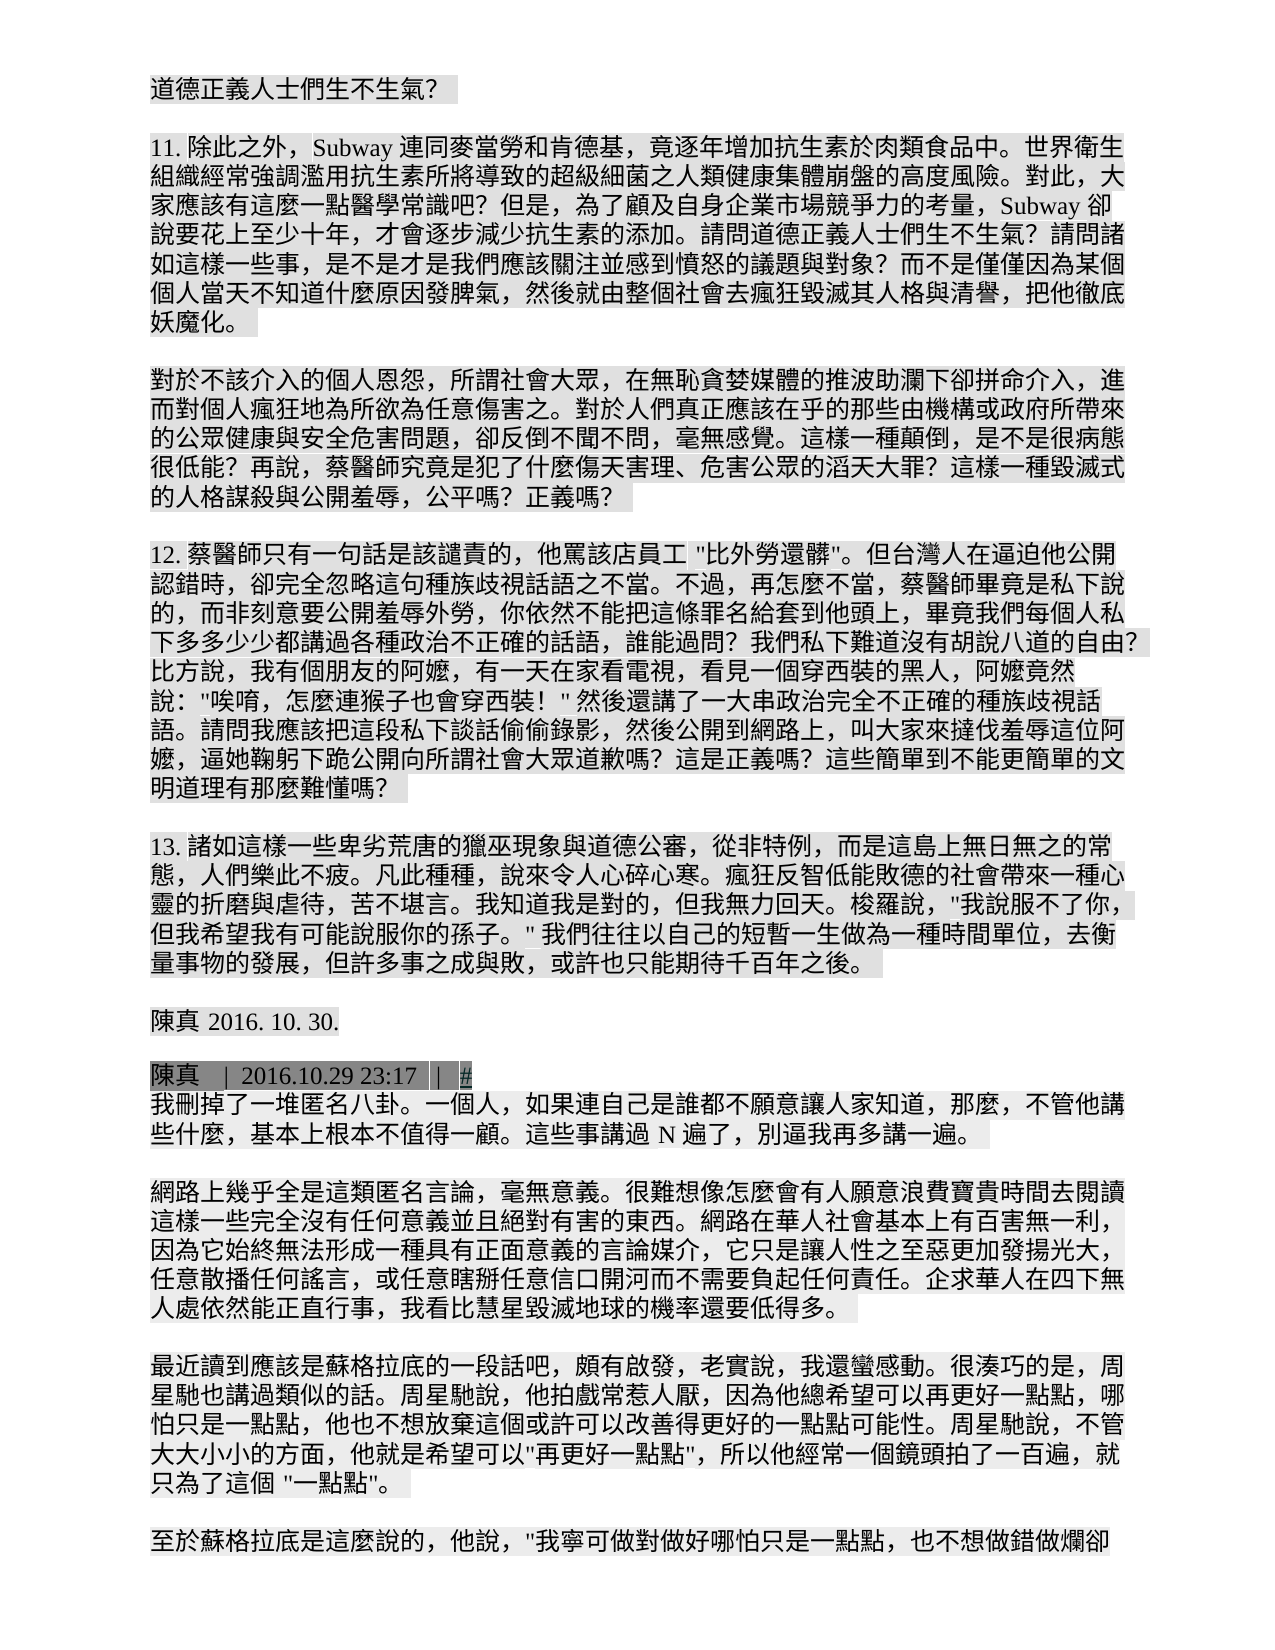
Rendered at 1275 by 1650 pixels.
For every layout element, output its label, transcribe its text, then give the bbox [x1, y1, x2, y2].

text 陳真 | 2016.10.29 23:17 | # [150, 1061, 1125, 1091]
text 我刪掉了一堆匿名八卦。一個人，如果連自己是誰都不願意讓人家知道，那麼，不管他講些什麼，基本上根本不值得一顧。這些事講過 N 遍了，別逼我再多講一遍。 網路上幾乎全是這類匿名言論，毫無意義。很難想像怎麼會有人願意浪費寶貴時間去閱讀這樣一些完全沒有任何意義並且絕對有害的東西。網路在華人社會基本上有百害無一利，因為它始終無法形成一種具有正面意義的言論媒介，它只是讓人性之至惡更加發揚光大，任意散播任何謠言，或任意瞎掰任意信口開河而不需要負起任何責任。企求華人在四下無人處依然能正直行事，我看比慧星毀滅地球的機率還要低得多。 最近讀到應該是蘇格拉底的一段話吧，頗有啟發，老實說，我還蠻感動。很湊巧的是，周星馳也講過類似的話。周星馳說，他拍戲常惹人厭，因為他總希望可以再更好一點點，哪怕只是一點點，他也不想放棄這個或許可以改善得更好的一點點可能性。周星馳說，不管大大小小的方面，他就是希望可以"再更好一點點"，所以他經常一個鏡頭拍了一百遍，就只為了這個 "一點點"。 至於蘇格拉底是這麼說的，他說，"我寧可做對做好哪怕只是一點點，也不想做錯做爛卻做了很多。" 我相信，倘若我可以把哪怕只是一個字寫好，我就能寫出一整個世界。 有一天，一群朋友去拜訪福婁拜(Gustave Flaubert)，福婁拜寒喧幾句後就說他得工作，他正忙著寫 "包法利夫人"，於是留下朋友們，自己溜進書房工作。直到晚餐時刻，福婁拜才出房們。朋友們說，寫得如何啊？進度還好吧。福婁拜說，嗯，還不錯，我給昨天寫好的東西加了一個逗號。 隔天，朋友們又來了。福婁拜又說要忙著寫書，於是又溜進書房用功。晚餐時刻才又出現。朋友們說，怎麼樣，靈感還不錯吧，寫得還好嗎？福婁拜說：嗯，還不錯，我把昨天加上去的那個標點符號又刪掉了。 常想起這個真實故事，很感動，就只為了這麼一點點。雖然只是一點點，但做對做好也許更重要。特別是在一些重要的東西上，人還是不要便宜行事比較好，舉頭三尺不一定有神明，也許神明就住在哪怕只是一個標點符號上。 [150, 1091, 1125, 1556]
text https://goo.gl/1RkJ6R https://goo.gl/ugOmTK https://goo.gl/wcHeVh 在典型台式媒體連續數天的瘋狂傳播下，就算你不想知道這些絲毫不具新聞價值的私人八卦，大部份人應該也都知道上面這些事。 住這島上，常感沮喪，我的道德感似乎和絕大多數台灣人長得很不一樣；當孤獨無言與誤解到一種程度，往往就只能逃回洞穴療傷止痛，對古人訴說，彷彿他們還活著。 我知道我是對的，但我無力可回天。 你能不能想像自己是一種極端異類？所思所想所好所惡以及一切感動與憤怒，往往與人們截然不同，甚至恰恰相反。我覺得極端重要的，人們視若敝屣。反之亦然，人們所關切者，我通常興趣缺缺。在一個社會裏，居於極少數者很容易了解主流一方之想法與情感，畢竟從小到大天天如雷灌耳，但反之卻不然，主流一方往往無從理解、當然也不屑理解異類的思維與惆悵；一部份是因為，居於極少數一方的想法與情感，因其罕於聽聞，故而難以訴說，難道你有可能對著每一個人從頭訴說千年？ 與其說我 "知道" 我是對的，不如說我 "看到"。我能看見美的和醜的，無須思維，美醜立現，可人們並不這麼看。同樣一個星球，你我所見大不同。 我相信不同物種之間的溝通是有其極限的，而這個極限就顯現在視覺上。當我 "看見" 某個東西很美或很醜，你不解，問說美醜在哪？我只能無語。言語有可能改變視覺嗎？哲學家得告訴自己說 "有可能"，若非如此，哲學將從此不再值得議論。使徒同樣也得告訴自己說 "有可能"，若非如此，宗教將不復存在。究竟言語有無可能改變視覺，惟天知曉。 可確定的一點是，不管有無可能改變視覺，語言終究蒼白無力。所有重要事物一旦來到嘴邊，便顯得貧乏瑣碎而可笑，你越是去說它，真理似乎就漂離得越遠。也許我們終究只能在這 "第一課" 上原地踏步而難以跨越分毫。過了這座山，便是另一個世界了，但要跨過它，卻非關言語。蘇格拉底說，"詩人是上帝的詮釋者"。但你光詮釋，難道上帝國就會在眾人眼前自動顯現？ 以上這些夢囈廢話，跳過即可，與底下無關。原本只是想說說這件本不該成為新聞的個人事物。 一直想寫封貼郵票的信給事件中這位蔡醫師。我與他全然不識，只是想表達做為一個陌生人的支持與祝福，也許過兩天我就會寫了，當一個事情觸動我心，我自然就會去做它。我之所以想寫信給他是因為，我知道，我若是他，我會非常痛苦，甚至對人失去熱情、信任與希望。 越是淺顯之事，倘若都還需要解釋，那便無從言說了。你如何指證白雲滄桑、微風之美？你如何指證姦殺擄掠之醜陋？千言萬語從何說起？就姑且簡單這麼說吧： 1. 曾幾何時，人們居然有權力任意對著任何一個 "非公眾人物" 拍照、攝影，然後公諸於世，以所謂正義之名，召喚道德暴民與嗜血媒體，對之集體撻伐與道德公審；甚至斷章取義，根據片語隻字認定對方有錯，便可對之為所欲為，使之人格毀滅，全力妖魔化，甚至殃及家人，任意傷害、羞辱與抹黑。這樣一種社會，這樣一種人性，極其醜陋，令人心寒。如果你不覺醜陋，其實我也不知道究竟要怎麼說才有可能讓你 "看見" 醜陋。 2. 這位蔡醫師就算有錯，那樣一種微不足道的錯，各位捫心自問，難道你此生全然清白，連這麼微不足道的錯都不曾犯下？也許各位真的道德崇高到令我難以想像，但我自己卻完全沒有這個自信。老實說，我其實並不相信各位純潔得像白雪公主，因為我生活在這島上，每天一睜開眼出門辦事、幹活，從小到大，一路上所見所聞所遇到的各種狀況，往往都比蔡醫師這樣一種 "惡行" 恐怕還要更加惡劣千百萬倍。在這島上，人與人之間，若非極度自私與漠然，只要自己爽，全然不管他人死活，便是往往似乎有著天大仇恨。 這樣一種毫無秩序、你爭我奪、弱肉強食、看人大小眼的敗德社會，竟然卻又充斥著非常恐怖的道德暴民與道德公審風氣，整天四處尋找道德獵物，集體施暴，彷彿從中可以獲得嗜血快感。 3. 再說，一個人就算在私人之間犯了錯或什麼態度不好之類，社會大眾憑什麼過問？"社會大眾" 又是由誰組成？"社會大眾" 的成員難道個個道德崇高到我們必須向他們進行懺悔？天底下，人類歷史上，怎麼會出現這樣一種變態社會，居然把道德公審私人糾葛當成一種正義，當成一種常態。憑什麼我應該對著一個虛擬空洞的所謂 "社會大眾" 認錯、懺悔？難道這個社會沒有法律？我若有錯，法律制裁不了我嗎？法律之外的私人是非領域，應該隨時隨地任人四處揪出獵物來進行道德公審並任意傷害與毀滅之嗎？ 一個社會，每天必然有數以億萬計的無數私人恩怨是非，難道我們打算建立這樣一種瘋狂的、文革式的道德公審社會，看下回抓到誰，誰倒霉，成為瘋狂嗜血群眾的祭品，成為低能敗德媒體的炒作斂財工具，而這一切變態病態卑鄙無恥的恐怖敗德，居然全以正義之名而樂此不疲。 4. 倘若一個社會，任何人居然可以任意對著任何一個 "非公眾人物" 拍照攝影，然後在網路上公開散布，我想請問的是，哪一個人的私下言行經得起這種考驗？哪一個人的私下言行足以公諸於世而不會招來難堪與誤解？乃至招來鋪天蓋地的人格毀滅？ 5. 再者，哪一個現代文明社會可以容許甚至讚賞這樣一種侵權抹黑與文革式公審？不但揪眾進行道德公審，而且居然可以公開任意傷害之。哪一個現代文明社會能認同這樣的卑鄙惡行？如果有人說他可以認同，請向我報名，我願意免費對你蒐證，我保證可以讓任何一個人身敗名裂。 6. 任何個別人事物終究是神聖的，難以過問的。若真有錯，犯錯者難道不是應該讓恩怨在它應有的範疇中進行化解？由兩造雙方自行去解決無關社會大眾之個人紛爭。倘若犯錯者所犯之錯嚴重到必須懺悔的地步，請問誰有道德資格接受這樣一種本該屬靈的懺悔？若非教徒，那麼，這個 "神靈" 難道不就是當事人的良知？社會大眾難道是神明還是上帝？憑什麼過問一個私人的良知？ 7. 一個文明社會，公眾力量只該在法律的範疇內行事，而不該觸及個人之良知與道德。一種私人領域的錯，干社會大眾什麼屁事？倘若當事人犯法，法律才需要出面，但法律也只能管法的事，而非私人之間道德之事，更不是任由道德暴民侵犯他人隱私，任意拍照攝影公布，竟然管起他人的什麼口氣不好、言語無狀之事。胡適說得對，越是道德滿天飛的社會，越是敗德，越是野蠻與嗜血。 8. 更荒唐的是，這樣一種嗜血齷齪低能的道德暴民社會，對於個人之獵巫充滿極度興趣，非常病態。但是，對於恐怖惡劣程度在億萬倍之上的機構或國家或社會之萬般惡行乃至極端血腥殘忍之事，卻往往一點感覺也沒有，不但視為理所當然，甚至大力支持。你看，美國長年以來在世界各地發動無數侵略戰爭，殺人千萬，同時製造數千萬的無辜難民，道德暴民們卻從來一點也不會生氣，反倒對於一種私人領域之間沒頭沒腦難以論斷同時也不該介入論斷的什麼口角啦、態度不好啦、偷窺倫家的三角褲啦等等等，充滿極度的變態道德熱情，任意對個人進行抹黑羞辱與傷害，從中取得似乎非常高亢的道德嗜血高潮，然後說這是正義。 9. 比方說，事件中這家態度非常高傲、得理不饒人的美國跨國速食企業Subway(潛艇堡)，難道顧客都不能對它的衛生私下有所質疑？比方說，我這幾個月，在台中某家麥當勞一連去吃了三次麥香魚，結果竟然三次都嚴重蔡賽，差點得跑去找同事掛急診，難道我沒有權力去該店質疑其衛生狀況？我若質疑，就得擔心會不會被大公司告毀謗，這樣合理嗎？再說，就算蔡醫師質疑有誤卻公開陳述，或刻意撒謊而影響其商譽，商家當然可以去告他。問題是，難道你不是也應該去控告那個把擅自偷拍的影片公開到網路上的 "正義之士"？ 10. 更讓我極為不爽的是，這些財大氣粗的美國跨國企業，往往動不動就威脅要告人；這些大財團要告人很容易，因為他們有的是錢，但是，消費者要監督、控管他們對於全球公眾健康與環境之傷害卻很難，兩者之間權力完完全全不對等。比方說，以 Subway(潛艇堡) 這家跨國公司為例，他們為了讓麵包更有彈性，居然在製作過程中加入 Azodicarbonamide，這是一種製造鞋墊或瑜珈墊之塑膠成分。 根據世界衛生組織 (WHO) 的研究報告，此一成分有害於呼吸系統與皮膚，會導致過敏及氣喘，乃至罹癌或腫瘤增生。更恐怖的是，當它遇熱時更會加深致癌風險。美國芝加哥公路上曾經有一輛滿載 Azodicarbonamide 的卡車翻覆，官方立即發布最高危險等級的生化警報，疏散方圓一公里之內的所有人員緊急避難。依據新加坡的法律，若使用此一化學成分於食品製造中，將面臨有期徒刑 15 年的嚴重罪責。在國際抗議聲浪下，美國總部的 Subway 已於2014年停止添加此一製造鞋墊成份，但台灣官方卻仍允許其繼續添加。請問道德正義人士們生不生氣？ 11. 除此之外，Subway 連同麥當勞和肯德基，竟逐年增加抗生素於肉類食品中。世界衛生組織經常強調濫用抗生素所將導致的超級細菌之人類健康集體崩盤的高度風險。對此，大家應該有這麼一點醫學常識吧？但是，為了顧及自身企業市場競爭力的考量，Subway 卻說要花上至少十年，才會逐步減少抗生素的添加。請問道德正義人士們生不生氣？請問諸如這樣一些事，是不是才是我們應該關注並感到憤怒的議題與對象？而不是僅僅因為某個個人當天不知道什麼原因發脾氣，然後就由整個社會去瘋狂毀滅其人格與清譽，把他徹底妖魔化。 對於不該介入的個人恩怨，所謂社會大眾，在無恥貪婪媒體的推波助瀾下卻拼命介入，進而對個人瘋狂地為所欲為任意傷害之。對於人們真正應該在乎的那些由機構或政府所帶來的公眾健康與安全危害問題，卻反倒不聞不問，毫無感覺。這樣一種顛倒，是不是很病態很低能？再說，蔡醫師究竟是犯了什麼傷天害理、危害公眾的滔天大罪？這樣一種毀滅式的人格謀殺與公開羞辱，公平嗎？正義嗎？ 12. 蔡醫師只有一句話是該譴責的，他罵該店員工 "比外勞還髒"。但台灣人在逼迫他公開認錯時，卻完全忽略這句種族歧視話語之不當。不過，再怎麼不當，蔡醫師畢竟是私下說的，而非刻意要公開羞辱外勞，你依然不能把這條罪名給套到他頭上，畢竟我們每個人私下多多少少都講過各種政治不正確的話語，誰能過問？我們私下難道沒有胡說八道的自由？比方說，我有個朋友的阿嬤，有一天在家看電視，看見一個穿西裝的黑人，阿嬤竟然說："唉唷，怎麼連猴子也會穿西裝！" 然後還講了一大串政治完全不正確的種族歧視話語。請問我應該把這段私下談話偷偷錄影，然後公開到網路上，叫大家來撻伐羞辱這位阿嬤，逼她鞠躬下跪公開向所謂社會大眾道歉嗎？這是正義嗎？這些簡單到不能更簡單的文明道理有那麼難懂嗎？ 13. 諸如這樣一些卑劣荒唐的獵巫現象與道德公審，從非特例，而是這島上無日無之的常態，人們樂此不疲。凡此種種，說來令人心碎心寒。瘋狂反智低能敗德的社會帶來一種心靈的折磨與虐待，苦不堪言。我知道我是對的，但我無力回天。梭羅說，"我說服不了你，但我希望我有可能說服你的孫子。" 我們往往以自己的短暫一生做為一種時間單位，去衡量事物的發展，但許多事之成與敗，或許也只能期待千百年之後。 陳真 2016. 10. 30. [150, 75, 1125, 1036]
